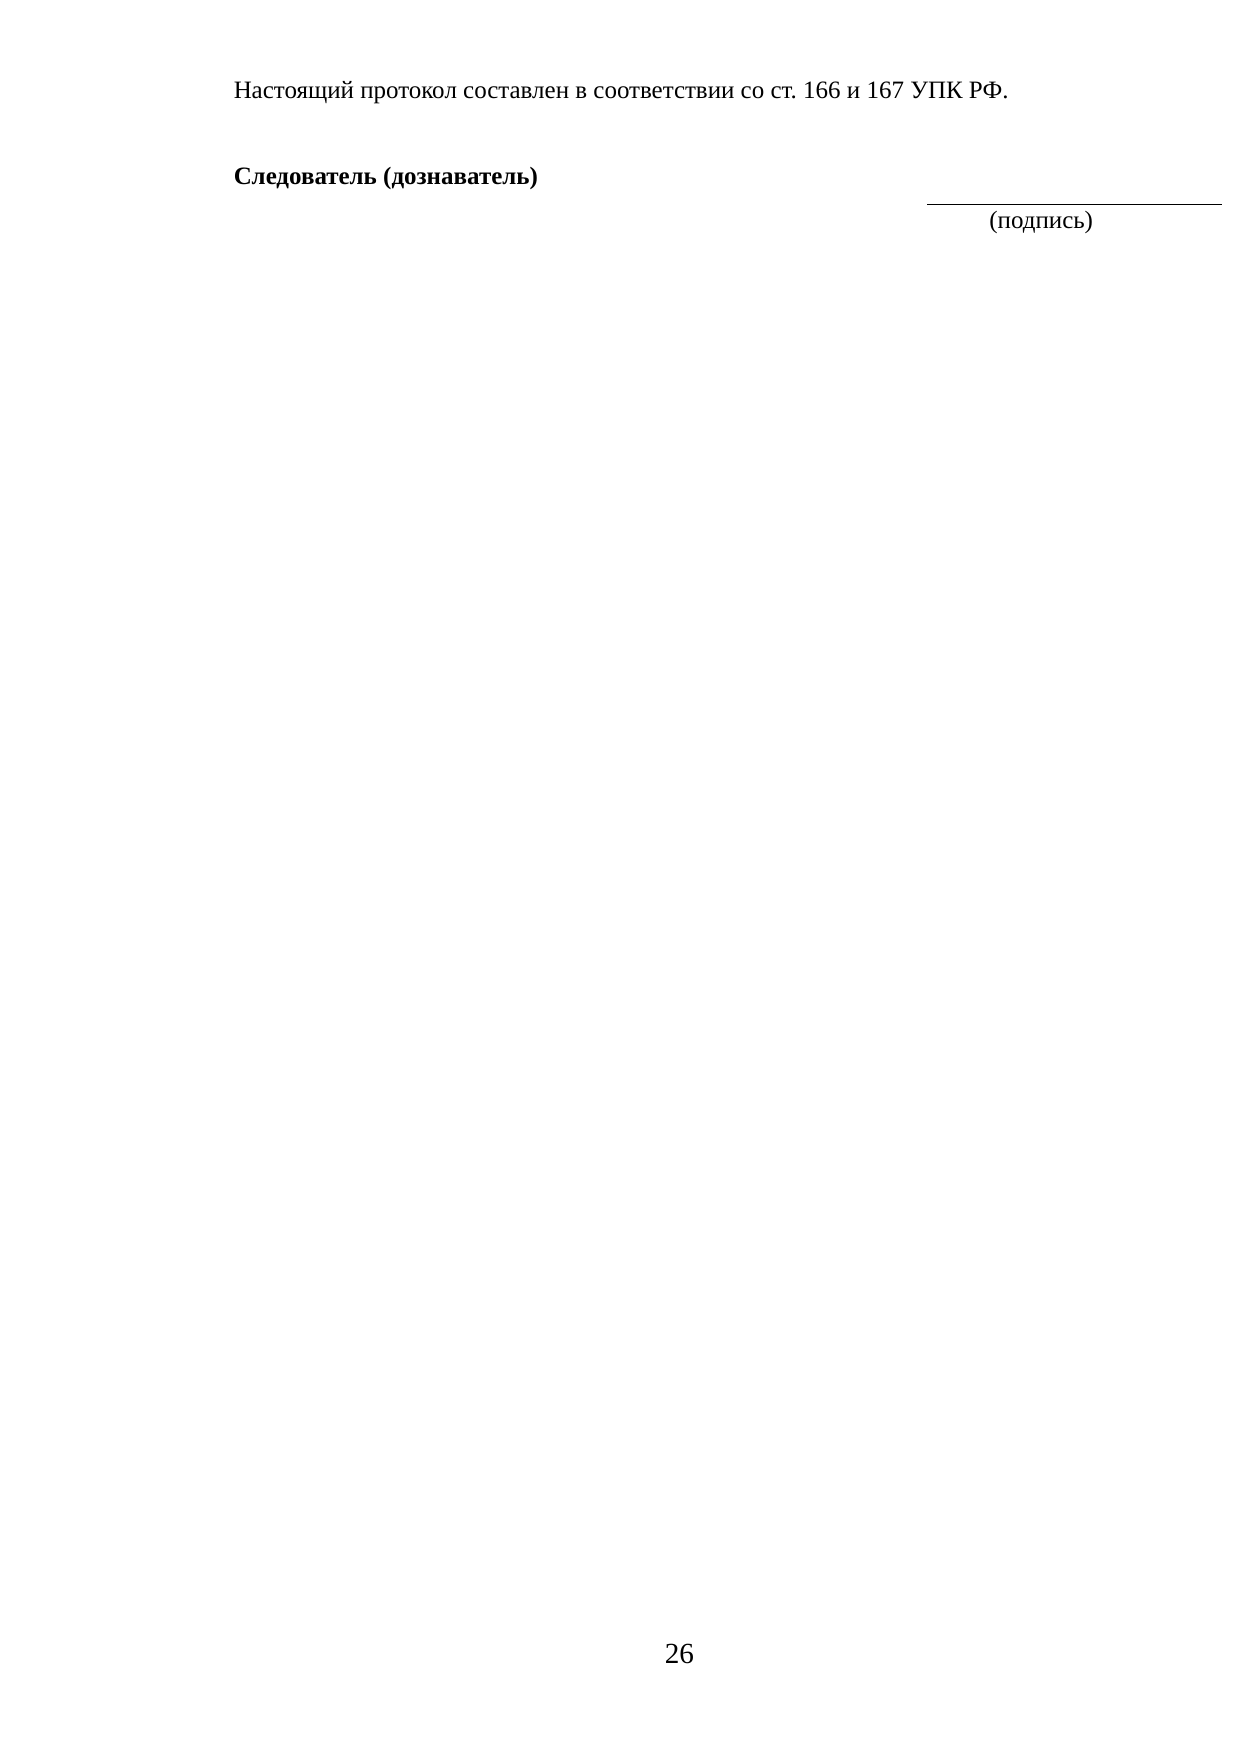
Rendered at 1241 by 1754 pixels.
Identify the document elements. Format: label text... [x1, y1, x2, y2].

text Настоящий протокол составлен в соответствии со ст. 166 и 167 УПК РФ. [177, 75, 1181, 104]
text (подпись) [546, 205, 1181, 234]
table_header [927, 161, 1222, 204]
table_header Следователь (дознаватель) [166, 161, 927, 204]
